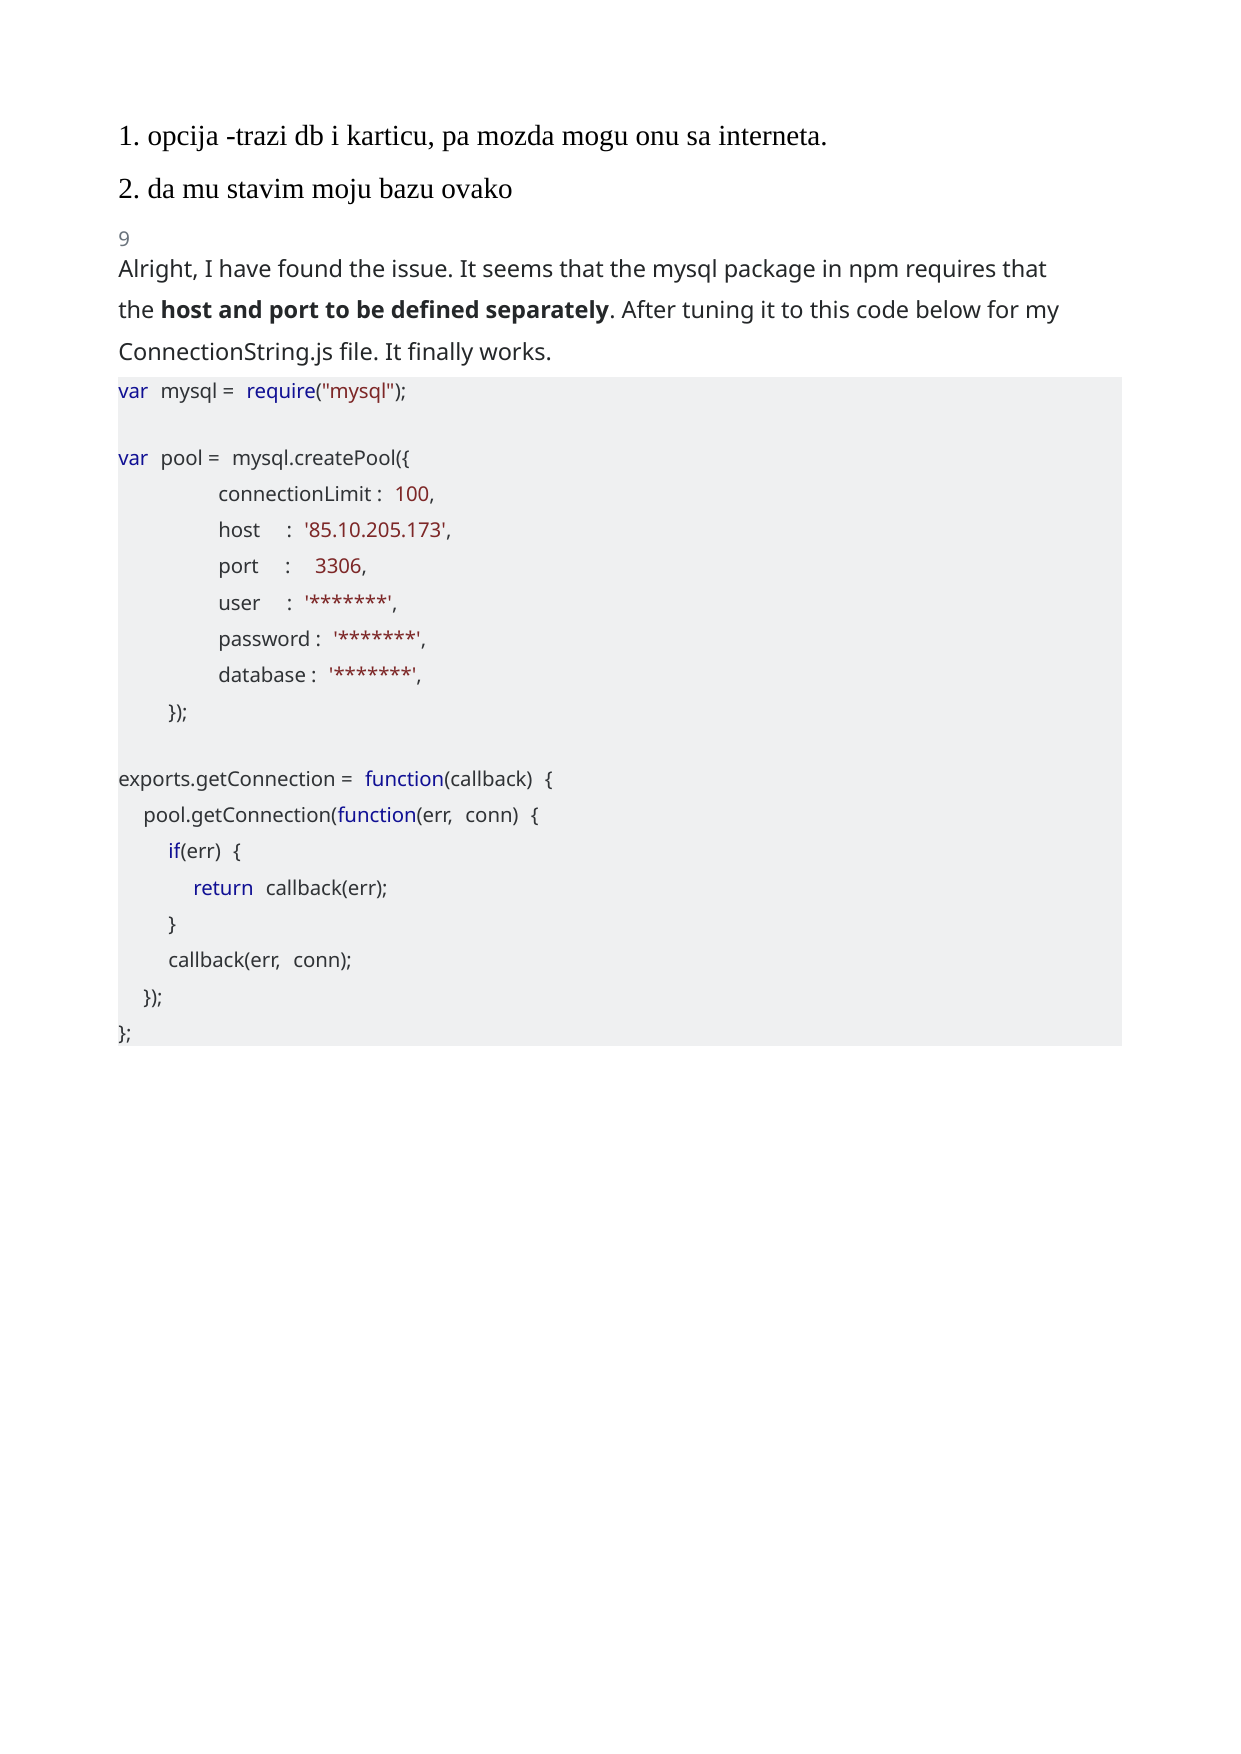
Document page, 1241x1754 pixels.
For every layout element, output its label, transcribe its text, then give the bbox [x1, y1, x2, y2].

text Alright, I have found the issue. It seems that the mysql package in npm requires that the host and port to be defined separately. After tuning it to this code below for my ConnectionString.js file. It finally works. [118, 252, 1122, 367]
text callback(err, conn); [118, 946, 1122, 974]
text port : 3306, [118, 552, 1122, 580]
text user : '*******', [118, 588, 1122, 616]
text }); [118, 982, 1122, 1010]
text var mysql = require("mysql"); [118, 377, 1122, 404]
text pool.getConnection(function(err, conn) { [118, 801, 1122, 828]
text password : '*******', [118, 625, 1122, 653]
text var pool = mysql.createPool({ [118, 443, 1122, 471]
text 2. da mu stavim moju bazu ovako [118, 171, 1122, 205]
text host : '85.10.205.173', [118, 516, 1122, 544]
text exports.getConnection = function(callback) { [118, 764, 1122, 792]
text if(err) { [118, 837, 1122, 865]
text }; [118, 1019, 1122, 1046]
text return callback(err); [118, 873, 1122, 901]
text database : '*******', [118, 661, 1122, 689]
text 1. opcija -trazi db i karticu, pa mozda mogu onu sa interneta. [118, 118, 1122, 152]
text connectionLimit : 100, [118, 479, 1122, 507]
text } [118, 909, 1122, 938]
text }); [118, 697, 1122, 726]
text 9 [118, 224, 1122, 252]
